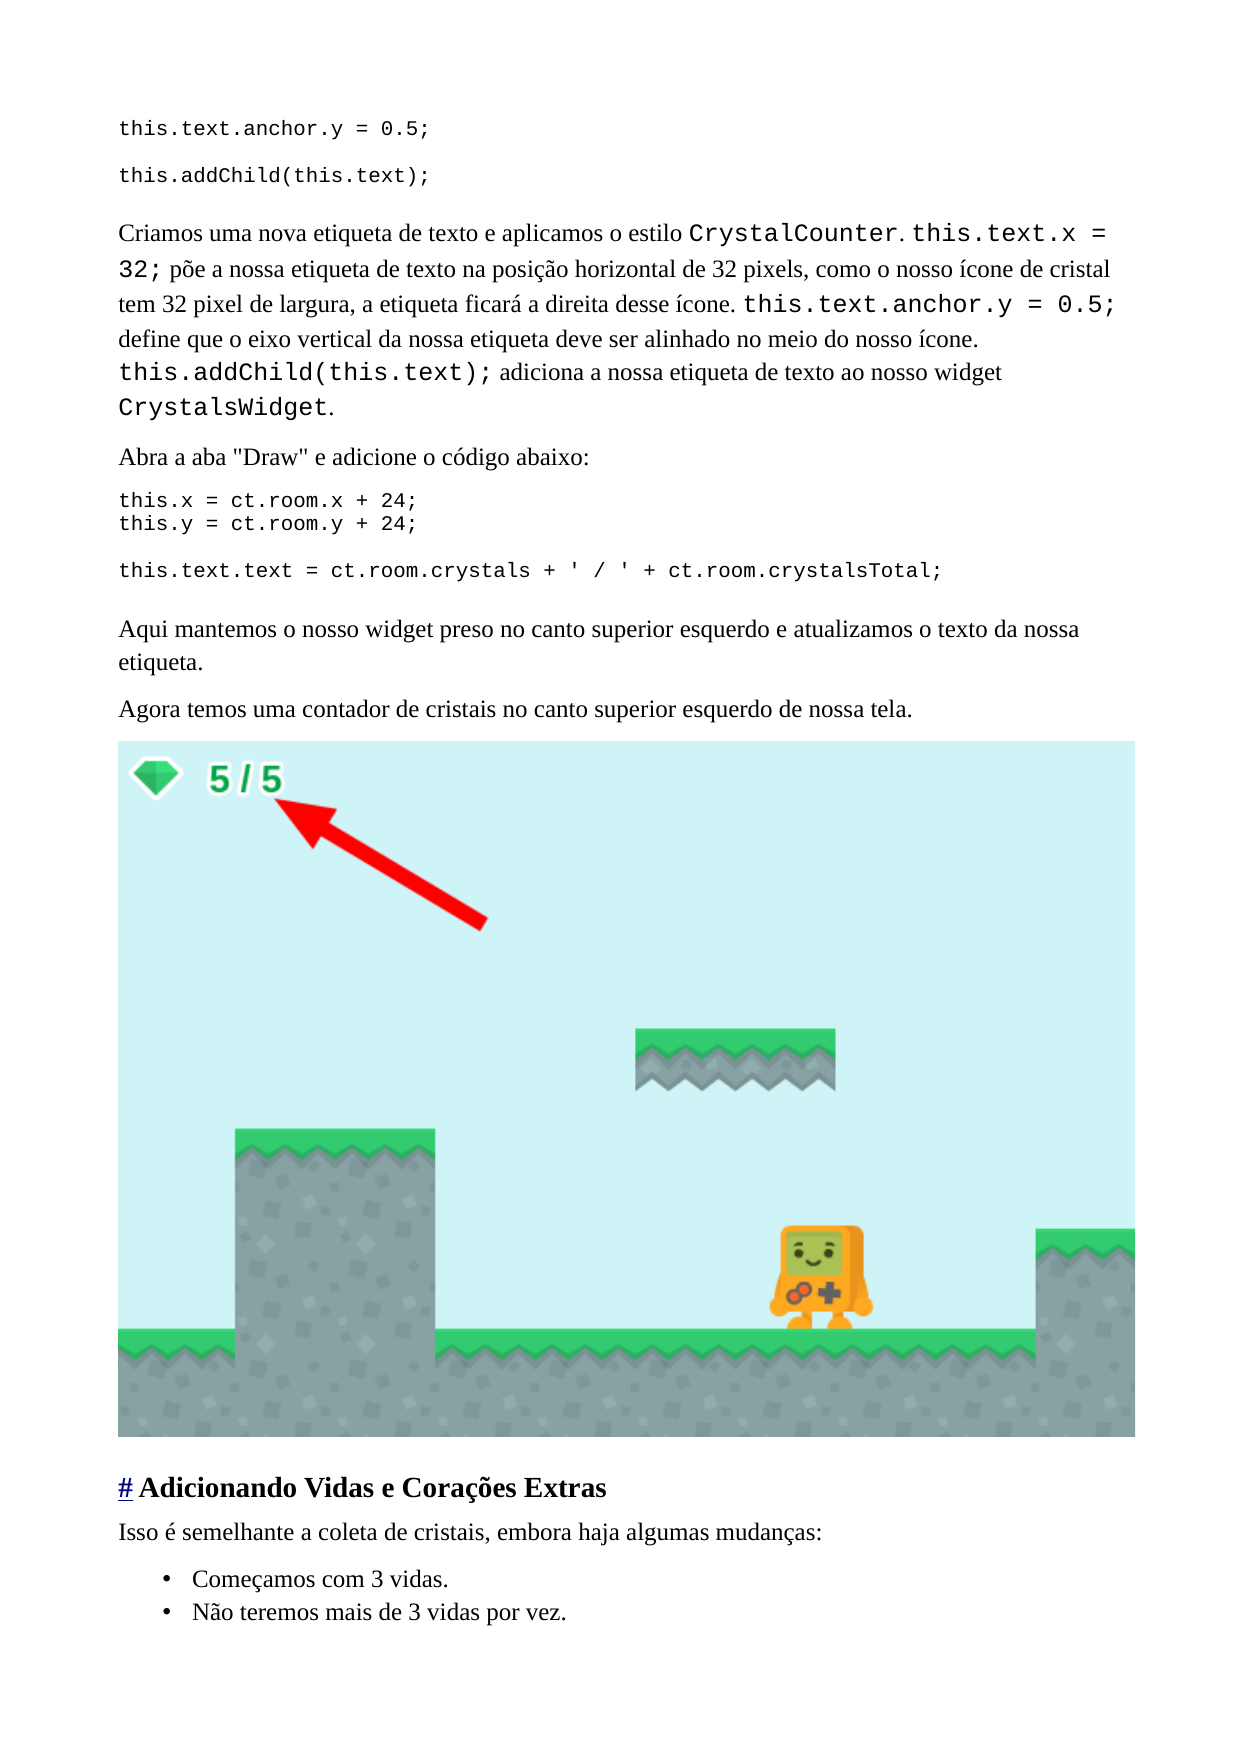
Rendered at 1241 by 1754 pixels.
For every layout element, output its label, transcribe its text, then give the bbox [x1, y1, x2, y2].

list Começamos com 3 vidas. [162, 1564, 1122, 1593]
text Isso é semelhante a coleta de cristais, embora haja algumas mudanças: [118, 1517, 1122, 1545]
text this.y = ct.room.y + 24; [118, 513, 1122, 537]
picture [118, 741, 1136, 1437]
text this.text.text = ct.room.crystals + ' / ' + ct.room.crystalsTotal; [118, 561, 1122, 584]
text Criamos uma nova etiqueta de texto e aplicamos o estilo CrystalCounter. this.text.x = 32; põe a nossa etiqueta de texto na posição horizontal de 32 pixels, como o nosso ícone de cristal tem 32 pixel de largura, a etiqueta ficará a direita desse ícone. this.text.anchor.y = 0.5; define que o eixo vertical da nossa etiqueta deve ser alinhado no meio do nosso ícone. this.addChild(this.text); adiciona a nossa etiqueta de texto ao nosso widget CrystalsWidget. [118, 218, 1122, 423]
text this.text.anchor.y = 0.5; [118, 118, 1122, 142]
text this.x = ct.room.x + 24; [118, 489, 1122, 513]
text this.addChild(this.text); [118, 165, 1122, 189]
text Abra a aba "Draw" e adicione o código abaixo: [118, 442, 1122, 471]
subtitle # Adicionando Vidas e Corações Extras [118, 1471, 1122, 1504]
text Aqui mantemos o nosso widget preso no canto superior esquerdo e atualizamos o texto da nossa etiqueta. [118, 614, 1122, 675]
text Agora temos uma contador de cristais no canto superior esquerdo de nossa tela. [118, 694, 1122, 723]
list Não teremos mais de 3 vidas por vez. [162, 1597, 1122, 1626]
